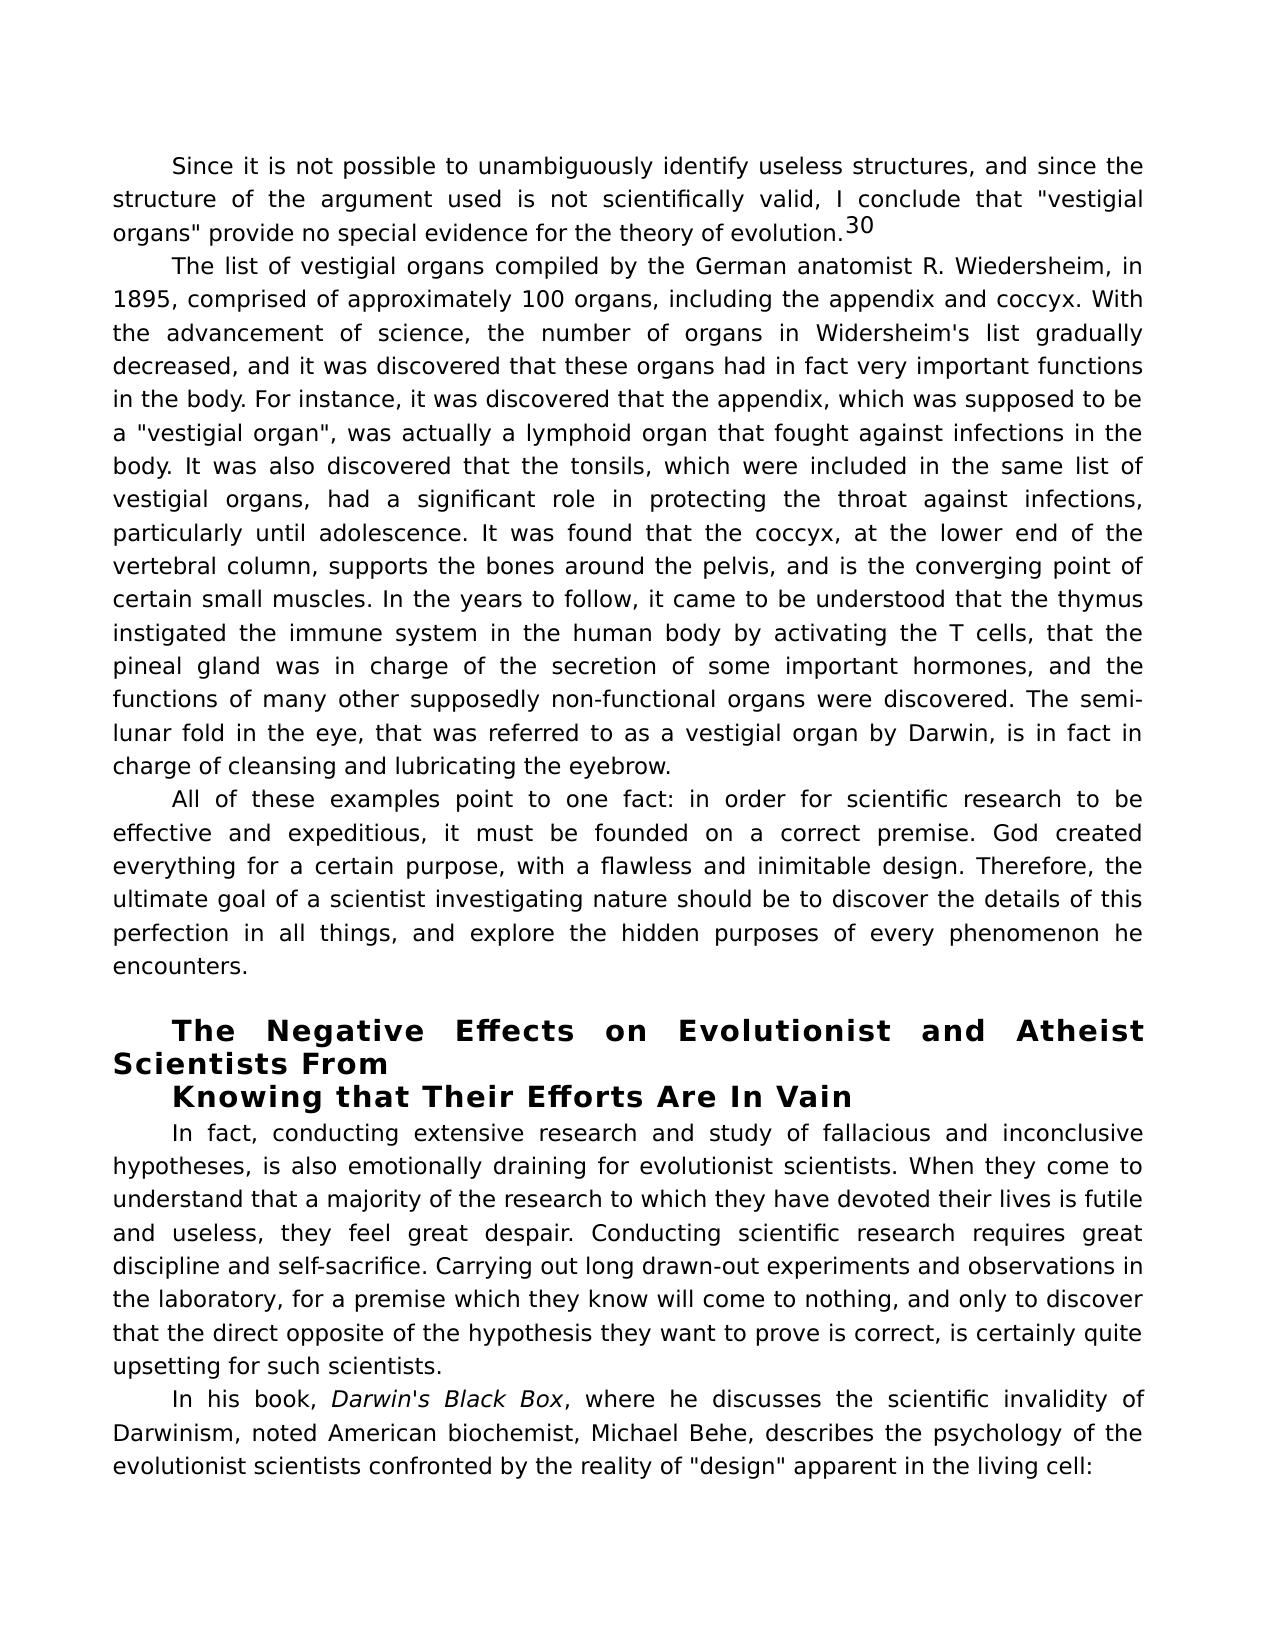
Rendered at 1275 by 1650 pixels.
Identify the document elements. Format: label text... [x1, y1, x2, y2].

text The Negative Effects on Evolutionist and Atheist Scientists From [112, 1014, 1145, 1081]
text All of these examples point to one fact: in order for scientific research to be effective and expeditious, it must be founded on a correct premise. God created everything for a certain purpose, with a flawless and inimitable design. Therefore, the ultimate goal of a scientist investigating nature should be to discover the details of this perfection in all things, and explore the hidden purposes of every phenomenon he encounters. [112, 781, 1145, 981]
text In fact, conducting extensive research and study of fallacious and inconclusive hypotheses, is also emotionally draining for evolutionist scientists. When they come to understand that a majority of the research to which they have devoted their lives is futile and useless, they feel great despair. Conducting scientific research requires great discipline and self-sacrifice. Carrying out long drawn-out experiments and observations in the laboratory, for a premise which they know will come to nothing, and only to discover that the direct opposite of the hypothesis they want to prove is correct, is certainly quite upsetting for such scientists. [112, 1114, 1145, 1381]
text In his book, Darwin's Black Box, where he discusses the scientific invalidity of Darwinism, noted American biochemist, Michael Behe, describes the psychology of the evolutionist scientists confronted by the reality of "design" apparent in the living cell: [112, 1381, 1145, 1481]
text The list of vestigial organs compiled by the German anatomist R. Wiedersheim, in 1895, comprised of approximately 100 organs, including the appendix and coccyx. With the advancement of science, the number of organs in Widersheim's list gradually decreased, and it was discovered that these organs had in fact very important functions in the body. For instance, it was discovered that the appendix, which was supposed to be a "vestigial organ", was actually a lymphoid organ that fought against infections in the body. It was also discovered that the tonsils, which were included in the same list of vestigial organs, had a significant role in protecting the throat against infections, particularly until adolescence. It was found that the coccyx, at the lower end of the vertebral column, supports the bones around the pelvis, and is the converging point of certain small muscles. In the years to follow, it came to be understood that the thymus instigated the immune system in the human body by activating the T cells, that the pineal gland was in charge of the secretion of some important hormones, and the functions of many other supposedly non-functional organs were discovered. The semi-lunar fold in the eye, that was referred to as a vestigial organ by Darwin, is in fact in charge of cleansing and lubricating the eyebrow. [112, 248, 1145, 781]
text Since it is not possible to unambiguously identify useless structures, and since the structure of the argument used is not scientifically valid, I conclude that "vestigial organs" provide no special evidence for the theory of evolution.30 [112, 148, 1145, 248]
text Knowing that Their Efforts Are In Vain [112, 1081, 1145, 1114]
